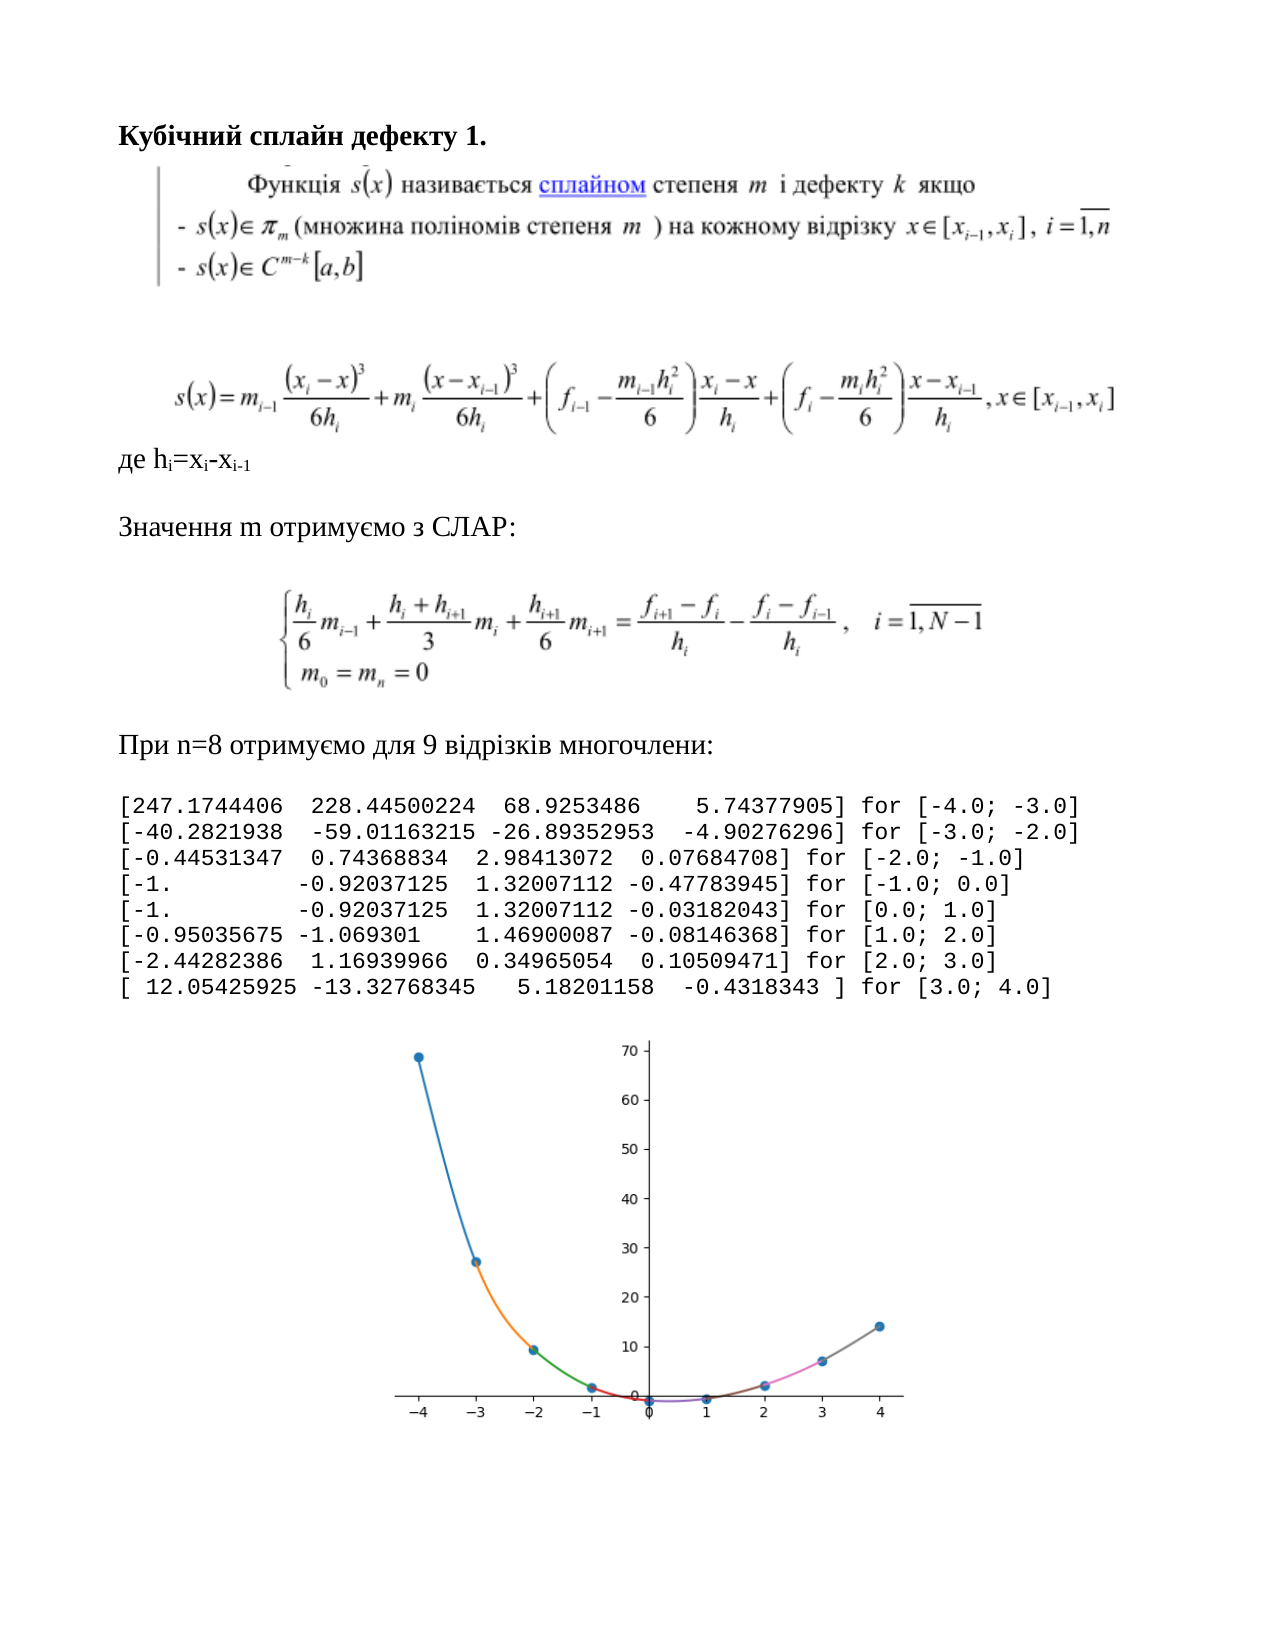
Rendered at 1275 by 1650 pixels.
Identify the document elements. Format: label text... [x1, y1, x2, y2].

picture [126, 165, 1166, 293]
text [ 12.05425925 -13.32768345 5.18201158 -0.4318343 ] for [3.0; 4.0] [118, 976, 1157, 1002]
picture [254, 576, 1021, 694]
text [-0.44531347 0.74368834 2.98413072 0.07684708] for [-2.0; -1.0] [118, 846, 1157, 872]
text [-2.44282386 1.16939966 0.34965054 0.10509471] for [2.0; 3.0] [118, 950, 1157, 976]
text [-40.2821938 -59.01163215 -26.89352953 -4.90276296] for [-3.0; -2.0] [118, 820, 1157, 846]
text Кубічний сплайн дефекту 1. [118, 118, 1157, 152]
text [247.1744406 228.44500224 68.9253486 5.74377905] for [-4.0; -3.0] [118, 794, 1157, 820]
text [-1. -0.92037125 1.32007112 -0.47783945] for [-1.0; 0.0] [118, 872, 1157, 898]
picture [362, 1021, 913, 1451]
picture [118, 359, 1157, 442]
text де hi=xi-xi-1 [118, 442, 1157, 475]
text При n=8 отримуємо для 9 відрізків многочлени: [118, 727, 1157, 761]
text [-1. -0.92037125 1.32007112 -0.03182043] for [0.0; 1.0] [118, 898, 1157, 924]
text [-0.95035675 -1.069301 1.46900087 -0.08146368] for [1.0; 2.0] [118, 924, 1157, 950]
text Значення m отримуємо з СЛАР: [118, 509, 1157, 542]
